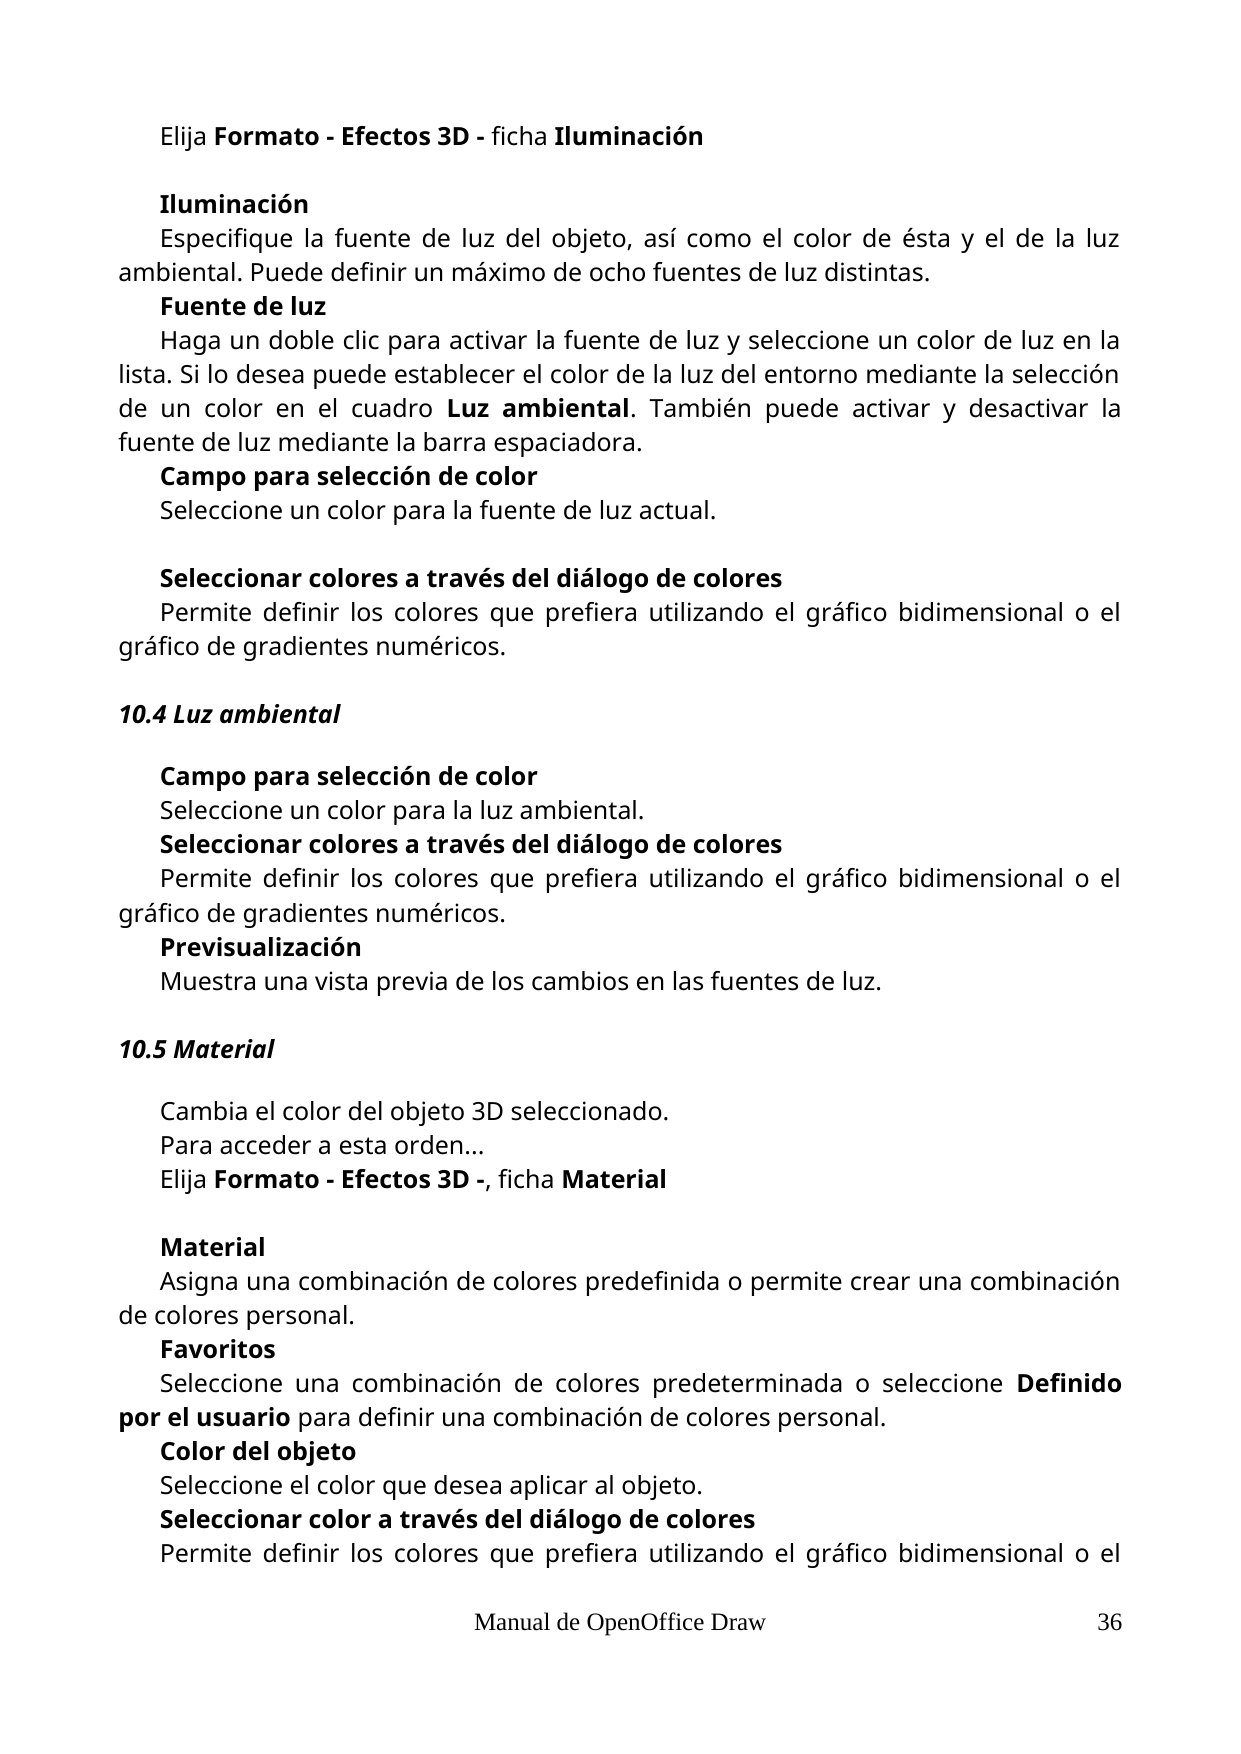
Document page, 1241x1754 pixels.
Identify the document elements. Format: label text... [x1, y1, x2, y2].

text Seleccionar color a través del diálogo de colores [118, 1502, 1122, 1536]
text Para acceder a esta orden... [118, 1127, 1122, 1161]
text Cambia el color del objeto 3D seleccionado. [118, 1093, 1122, 1127]
text Permite definir los colores que prefiera utilizando el gráfico bidimensional o el [118, 1536, 1122, 1570]
text Especifique la fuente de luz del objeto, así como el color de ésta y el de la luz ambiental. Puede definir un máximo de ocho fuentes de luz distintas. [118, 220, 1122, 288]
text Seleccione un color para la luz ambiental. [118, 793, 1122, 827]
text Permite definir los colores que prefiera utilizando el gráfico bidimensional o el gráfico de gradientes numéricos. [118, 861, 1122, 929]
text Seleccionar colores a través del diálogo de colores [118, 827, 1122, 861]
text Elija Formato - Efectos 3D -, ficha Material [118, 1161, 1122, 1195]
text Fuente de luz [118, 288, 1122, 322]
text Iluminación [118, 186, 1122, 220]
text Muestra una vista previa de los cambios en las fuentes de luz. [118, 963, 1122, 997]
text Seleccione un color para la fuente de luz actual. [118, 493, 1122, 527]
text Campo para selección de color [118, 459, 1122, 493]
text Previsualización [118, 929, 1122, 963]
text Asigna una combinación de colores predefinida o permite crear una combinación de colores personal. [118, 1263, 1122, 1332]
text Haga un doble clic para activar la fuente de luz y seleccione un color de luz en la lista. Si lo desea puede establecer el color de la luz del entorno mediante la selección de un color en el cuadro Luz ambiental. También puede activar y desactivar la fuente de luz mediante la barra espaciadora. [118, 322, 1122, 459]
text Permite definir los colores que prefiera utilizando el gráfico bidimensional o el gráfico de gradientes numéricos. [118, 595, 1122, 663]
text Seleccione el color que desea aplicar al objeto. [118, 1468, 1122, 1502]
text Favoritos [118, 1332, 1122, 1366]
text 10.4 Luz ambiental [118, 697, 1122, 731]
text Material [118, 1229, 1122, 1263]
text Color del objeto [118, 1434, 1122, 1468]
text Seleccionar colores a través del diálogo de colores [118, 561, 1122, 595]
text 10.5 Material [118, 1031, 1122, 1066]
text Elija Formato - Efectos 3D - ficha Iluminación [118, 118, 1122, 152]
text Seleccione una combinación de colores predeterminada o seleccione Definido por el usuario para definir una combinación de colores personal. [118, 1366, 1122, 1434]
text Campo para selección de color [118, 759, 1122, 793]
